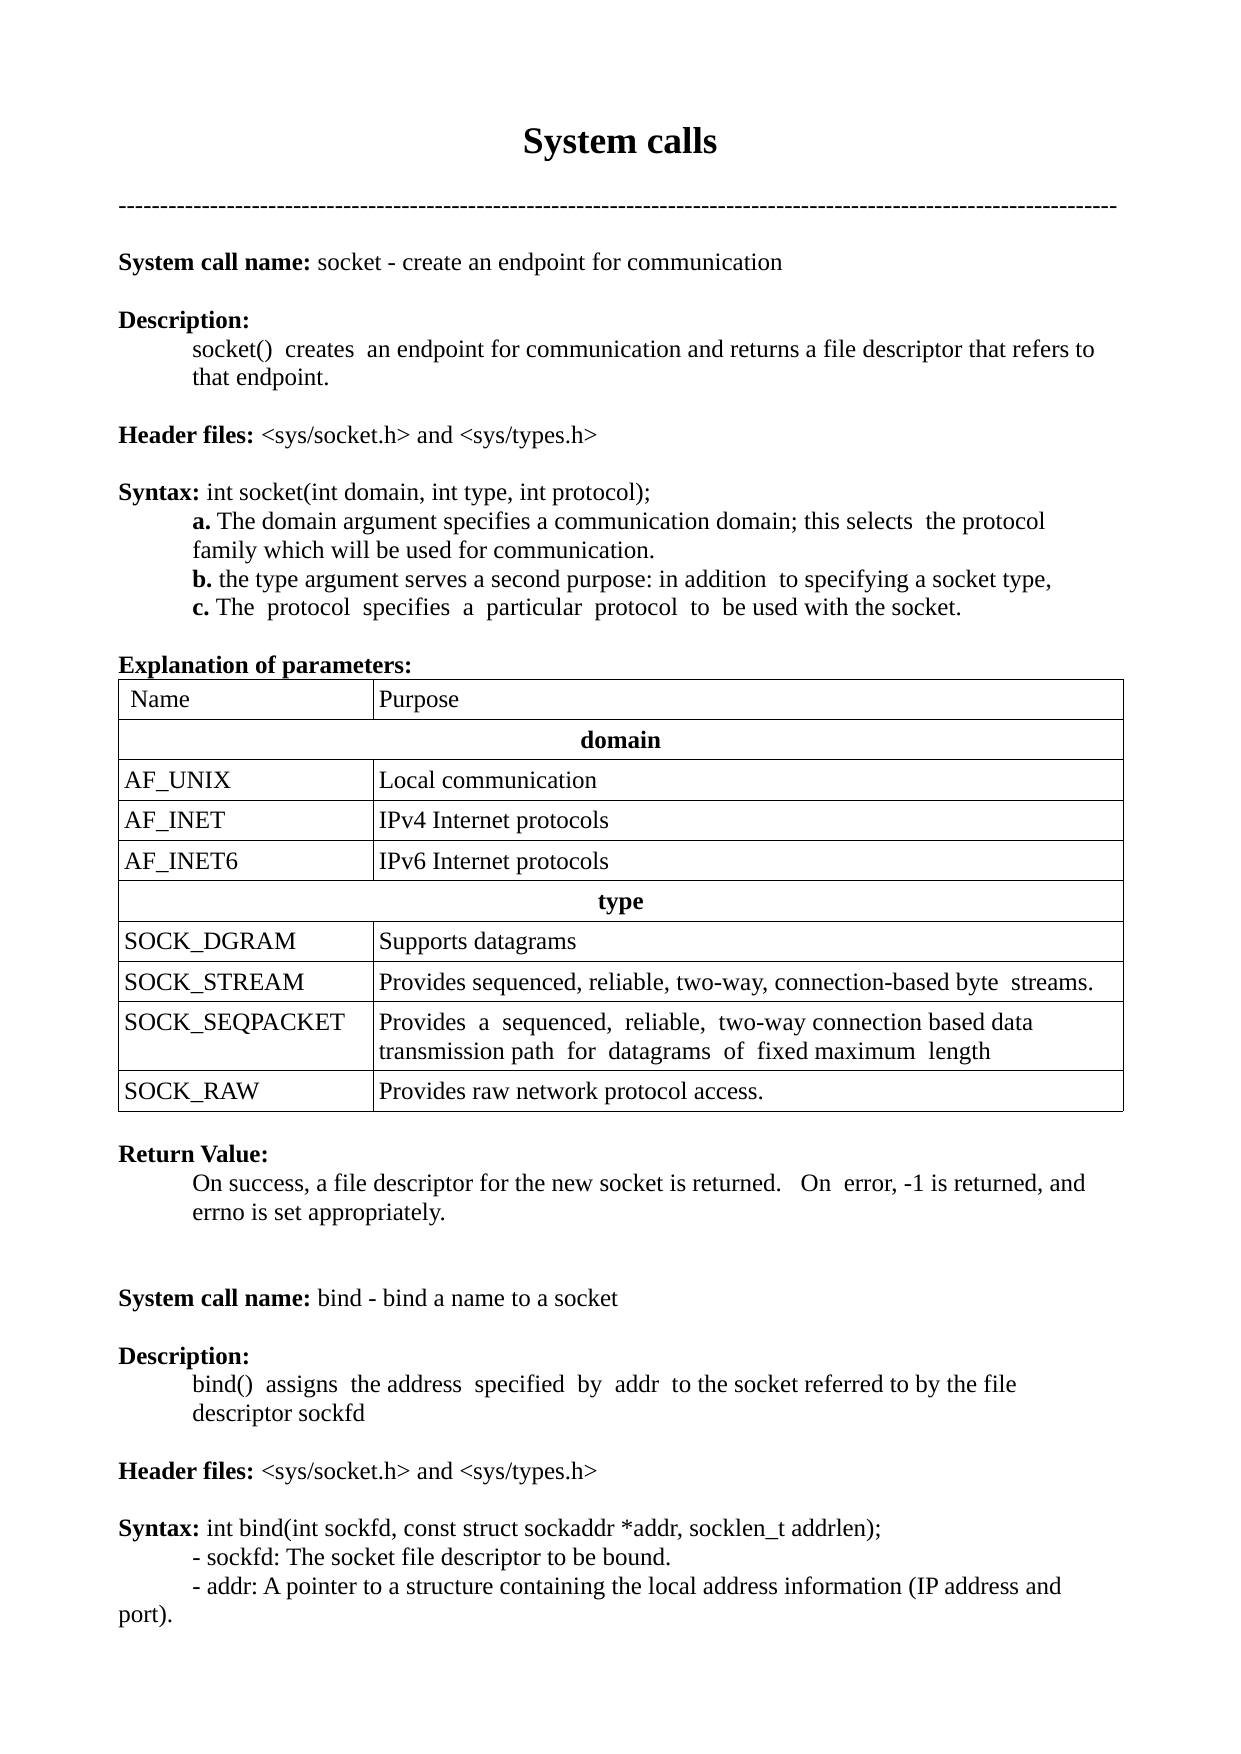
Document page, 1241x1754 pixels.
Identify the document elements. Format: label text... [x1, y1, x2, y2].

table_cell AF_INET [119, 801, 373, 840]
table_header Purpose [374, 680, 1123, 719]
table_header Name [119, 680, 373, 719]
text On success, a file descriptor for the new socket is returned. On error, -1 is returned, and errno is set appropriately. [118, 1168, 1122, 1226]
text socket() creates an endpoint for communication and returns a file descriptor that refers to that endpoint. [118, 334, 1122, 391]
text Header files: <sys/socket.h> and <sys/types.h> [118, 420, 1122, 449]
table_cell Provides sequenced, reliable, two-way, connection-based byte streams. [374, 962, 1123, 1001]
table_cell AF_UNIX [119, 760, 373, 800]
text a. The domain argument specifies a communication domain; this selects the protocol family which will be used for communication. [118, 506, 1122, 564]
text Return Value: [118, 1139, 1122, 1168]
table_cell SOCK_STREAM [119, 962, 373, 1001]
text - sockfd: The socket file descriptor to be bound. [118, 1542, 1122, 1571]
text ------------------------------------------------------------------------------------------------------------------------ [118, 190, 1122, 219]
text Syntax: int bind(int sockfd, const struct sockaddr *addr, socklen_t addrlen); [118, 1513, 1122, 1542]
text Header files: <sys/socket.h> and <sys/types.h> [118, 1456, 1122, 1484]
table_cell type [119, 881, 1123, 921]
table_cell AF_INET6 [119, 841, 373, 880]
table_cell IPv6 Internet protocols [374, 841, 1123, 880]
table_cell Supports datagrams [374, 922, 1123, 961]
text Description: [118, 305, 1122, 334]
table_cell SOCK_RAW [119, 1071, 373, 1111]
text bind() assigns the address specified by addr to the socket referred to by the file descriptor sockfd [118, 1369, 1122, 1427]
text - addr: A pointer to a structure containing the local address information (IP address and port). [118, 1571, 1122, 1628]
table_cell domain [119, 720, 1123, 759]
text Syntax: int socket(int domain, int type, int protocol); [118, 477, 1122, 506]
table_cell IPv4 Internet protocols [374, 801, 1123, 840]
table_cell SOCK_SEQPACKET [119, 1002, 373, 1070]
text c. The protocol specifies a particular protocol to be used with the socket. [118, 592, 1122, 621]
table_cell Provides a sequenced, reliable, two-way connection based data transmission path for datagrams of fixed maximum length [374, 1002, 1123, 1070]
table_cell Local communication [374, 760, 1123, 800]
text System call name: bind - bind a name to a socket [118, 1283, 1122, 1312]
text System calls [118, 118, 1122, 161]
text b. the type argument serves a second purpose: in addition to specifying a socket type, [118, 564, 1122, 592]
table_cell Provides raw network protocol access. [374, 1071, 1123, 1111]
text Explanation of parameters: [118, 650, 1122, 679]
text System call name: socket - create an endpoint for communication [118, 247, 1122, 276]
text Description: [118, 1341, 1122, 1369]
table_cell SOCK_DGRAM [119, 922, 373, 961]
